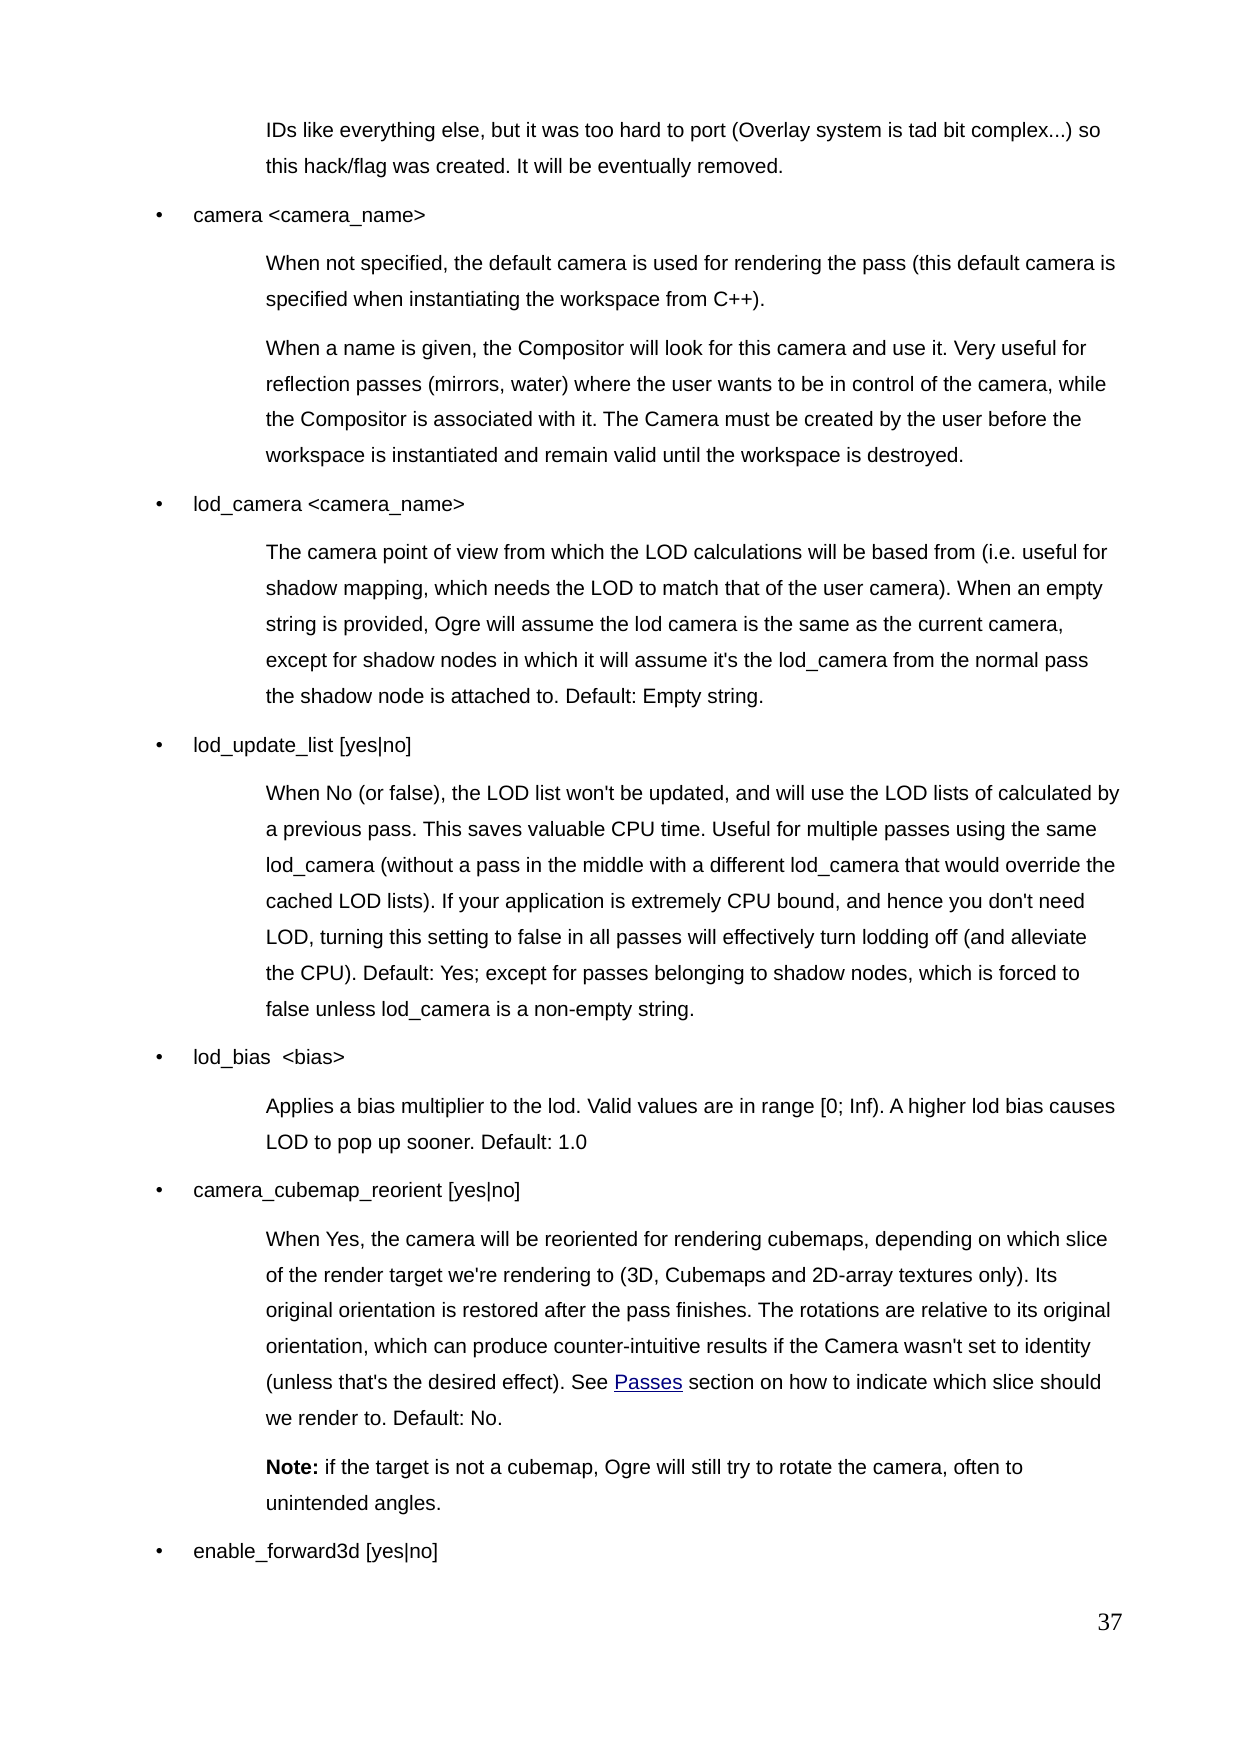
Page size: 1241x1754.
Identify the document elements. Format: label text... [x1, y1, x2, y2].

text When not specified, the default camera is used for rendering the pass (this default camera is specified when instantiating the workspace from C++). [266, 251, 1122, 311]
list camera_cubemap_reorient [yes|no] [156, 1178, 1122, 1202]
text The camera point of view from which the LOD calculations will be based from (i.e. useful for shadow mapping, which needs the LOD to match that of the user camera). When an empty string is provided, Ogre will assume the lod camera is the same as the current camera, except for shadow nodes in which it will assume it's the lod_camera from the normal pass the shadow node is attached to. Default: Empty string. [266, 540, 1122, 708]
list lod_bias <bias> [156, 1045, 1122, 1069]
list camera <camera_name> [156, 202, 1122, 227]
text When Yes, the camera will be reoriented for rendering cubemaps, depending on which slice of the render target we're rendering to (3D, Cubemaps and 2D-array textures only). Its original orientation is restored after the pass finishes. The rotations are relative to its original orientation, which can produce counter-intuitive results if the Camera wasn't set to identity (unless that's the desired effect). See Passes section on how to indicate which slice should we render to. Default: No. [266, 1226, 1122, 1430]
text IDs like everything else, but it was too hard to port (Overlay system is tad bit complex...) so this hack/flag was created. It will be eventually removed. [266, 118, 1122, 178]
text When a name is given, the Compositor will look for this camera and use it. Very useful for reflection passes (mirrors, water) where the user wants to be in control of the camera, while the Compositor is associated with it. The Camera must be created by the user before the workspace is instantiated and remain valid until the workspace is destroyed. [266, 335, 1122, 467]
list lod_update_list [yes|no] [156, 732, 1122, 756]
text When No (or false), the LOD list won't be updated, and will use the LOD lists of calculated by a previous pass. This saves valuable CPU time. Useful for multiple passes using the same lod_camera (without a pass in the middle with a different lod_camera that would override the cached LOD lists). If your application is extremely CPU bound, and hence you don't need LOD, turning this setting to false in all passes will effectively turn lodding off (and alleviate the CPU). Default: Yes; except for passes belonging to shadow nodes, which is forced to false unless lod_camera is a non-empty string. [266, 781, 1122, 1021]
text Note: if the target is not a cubemap, Ogre will still try to rotate the camera, often to unintended angles. [266, 1454, 1122, 1514]
list enable_forward3d [yes|no] [156, 1539, 1122, 1563]
text Applies a bias multiplier to the lod. Valid values are in range [0; Inf). A higher lod bias causes LOD to pop up sooner. Default: 1.0 [266, 1093, 1122, 1153]
list lod_camera <camera_name> [156, 492, 1122, 516]
